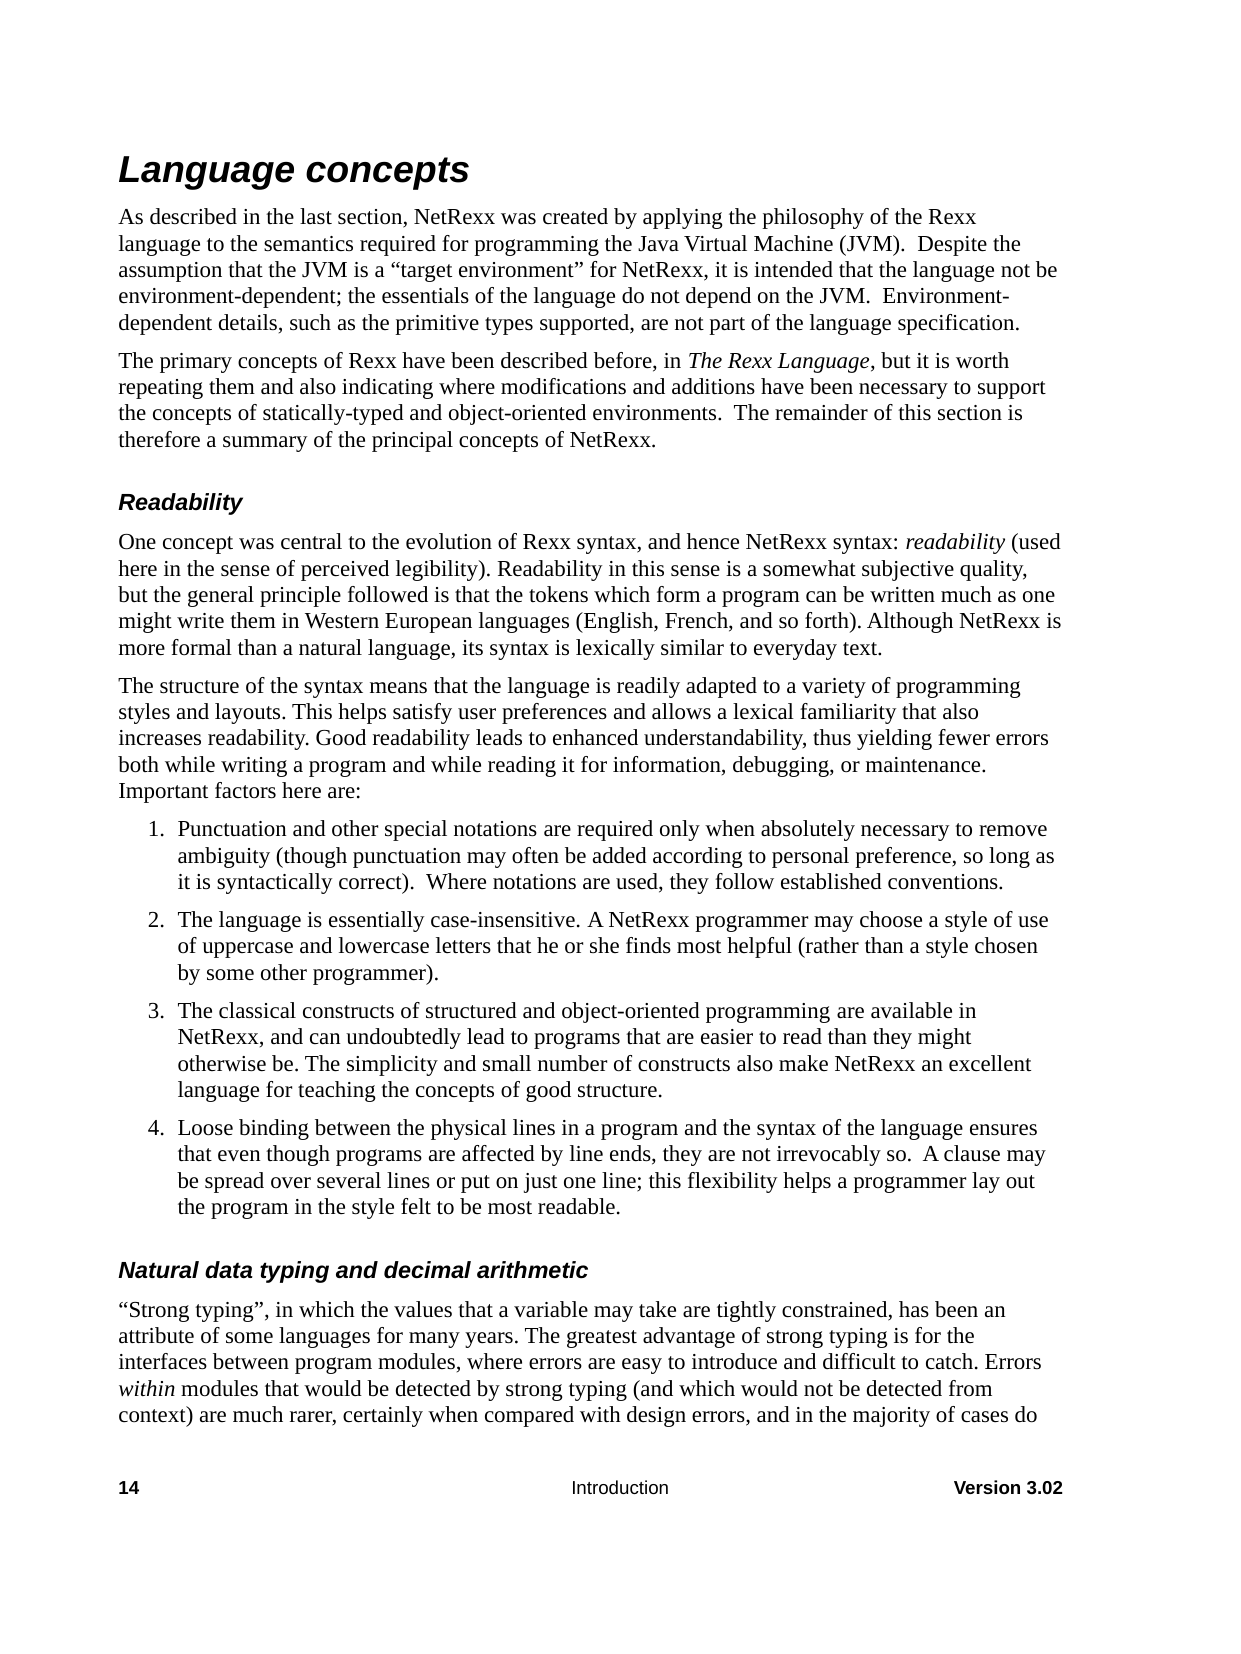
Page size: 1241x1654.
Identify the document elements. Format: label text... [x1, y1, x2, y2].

subtitle Language concepts [118, 148, 1063, 191]
text As described in the last section, NetRexx was created by applying the philosophy of the Rexx language to the semantics required for programming the Java Virtual Machine (JVM). Despite the assumption that the JVM is a “target environment” for NetRexx, it is intended that the language not be environment-dependent; the essentials of the language do not depend on the JVM. Environment-dependent details, such as the primitive types supported, are not part of the language specification. [118, 203, 1063, 335]
text “Strong typing”, in which the values that a variable may take are tightly constrained, has been an attribute of some languages for many years. The greatest advantage of strong typing is for the interfaces between program modules, where errors are easy to introduce and difficult to catch. Errors within modules that would be detected by strong typing (and which would not be detected from context) are much rarer, certainly when compared with design errors, and in the majority of cases do [118, 1296, 1063, 1427]
list Loose binding between the physical lines in a program and the syntax of the language ensures that even though programs are affected by line ends, they are not irrevocably so. A clause may be spread over several lines or put on just one line; this flexibility helps a programmer lay out the program in the style felt to be most readable. [148, 1114, 1063, 1219]
text One concept was central to the evolution of Rexx syntax, and hence NetRexx syntax: readability (used here in the sense of perceived legibility). Readability in this sense is a somewhat subjective quality, but the general principle followed is that the tokens which form a program can be written much as one might write them in Western European languages (English, French, and so forth). Although NetRexx is more formal than a natural language, its syntax is lexically similar to everyday text. [118, 528, 1063, 660]
list The language is essentially case-insensitive. A NetRexx programmer may choose a style of use of uppercase and lowercase letters that he or she finds most helpful (rather than a style chosen by some other programmer). [148, 906, 1063, 985]
text The primary concepts of Rexx have been described before, in The Rexx Language, but it is worth repeating them and also indicating where modifications and additions have been necessary to support the concepts of statically-typed and object-oriented environments. The remainder of this section is therefore a summary of the principal concepts of NetRexx. [118, 347, 1063, 452]
list The classical constructs of structured and object-oriented programming are available in NetRexx, and can undoubtedly lead to programs that are easier to read than they might otherwise be. The simplicity and small number of constructs also make NetRexx an excellent language for teaching the concepts of good structure. [148, 997, 1063, 1102]
list Punctuation and other special notations are required only when absolutely necessary to remove ambiguity (though punctuation may often be added according to personal preference, so long as it is syntactically correct). Where notations are used, they follow established conventions. [148, 815, 1063, 894]
subtitle Readability [118, 489, 1063, 516]
subtitle Natural data typing and decimal arithmetic [118, 1256, 1063, 1283]
text The structure of the syntax means that the language is readily adapted to a variety of programming styles and layouts. This helps satisfy user preferences and allows a lexical familiarity that also increases readability. Good readability leads to enhanced understandability, thus yielding fewer errors both while writing a program and while reading it for information, debugging, or maintenance. Important factors here are: [118, 672, 1063, 803]
